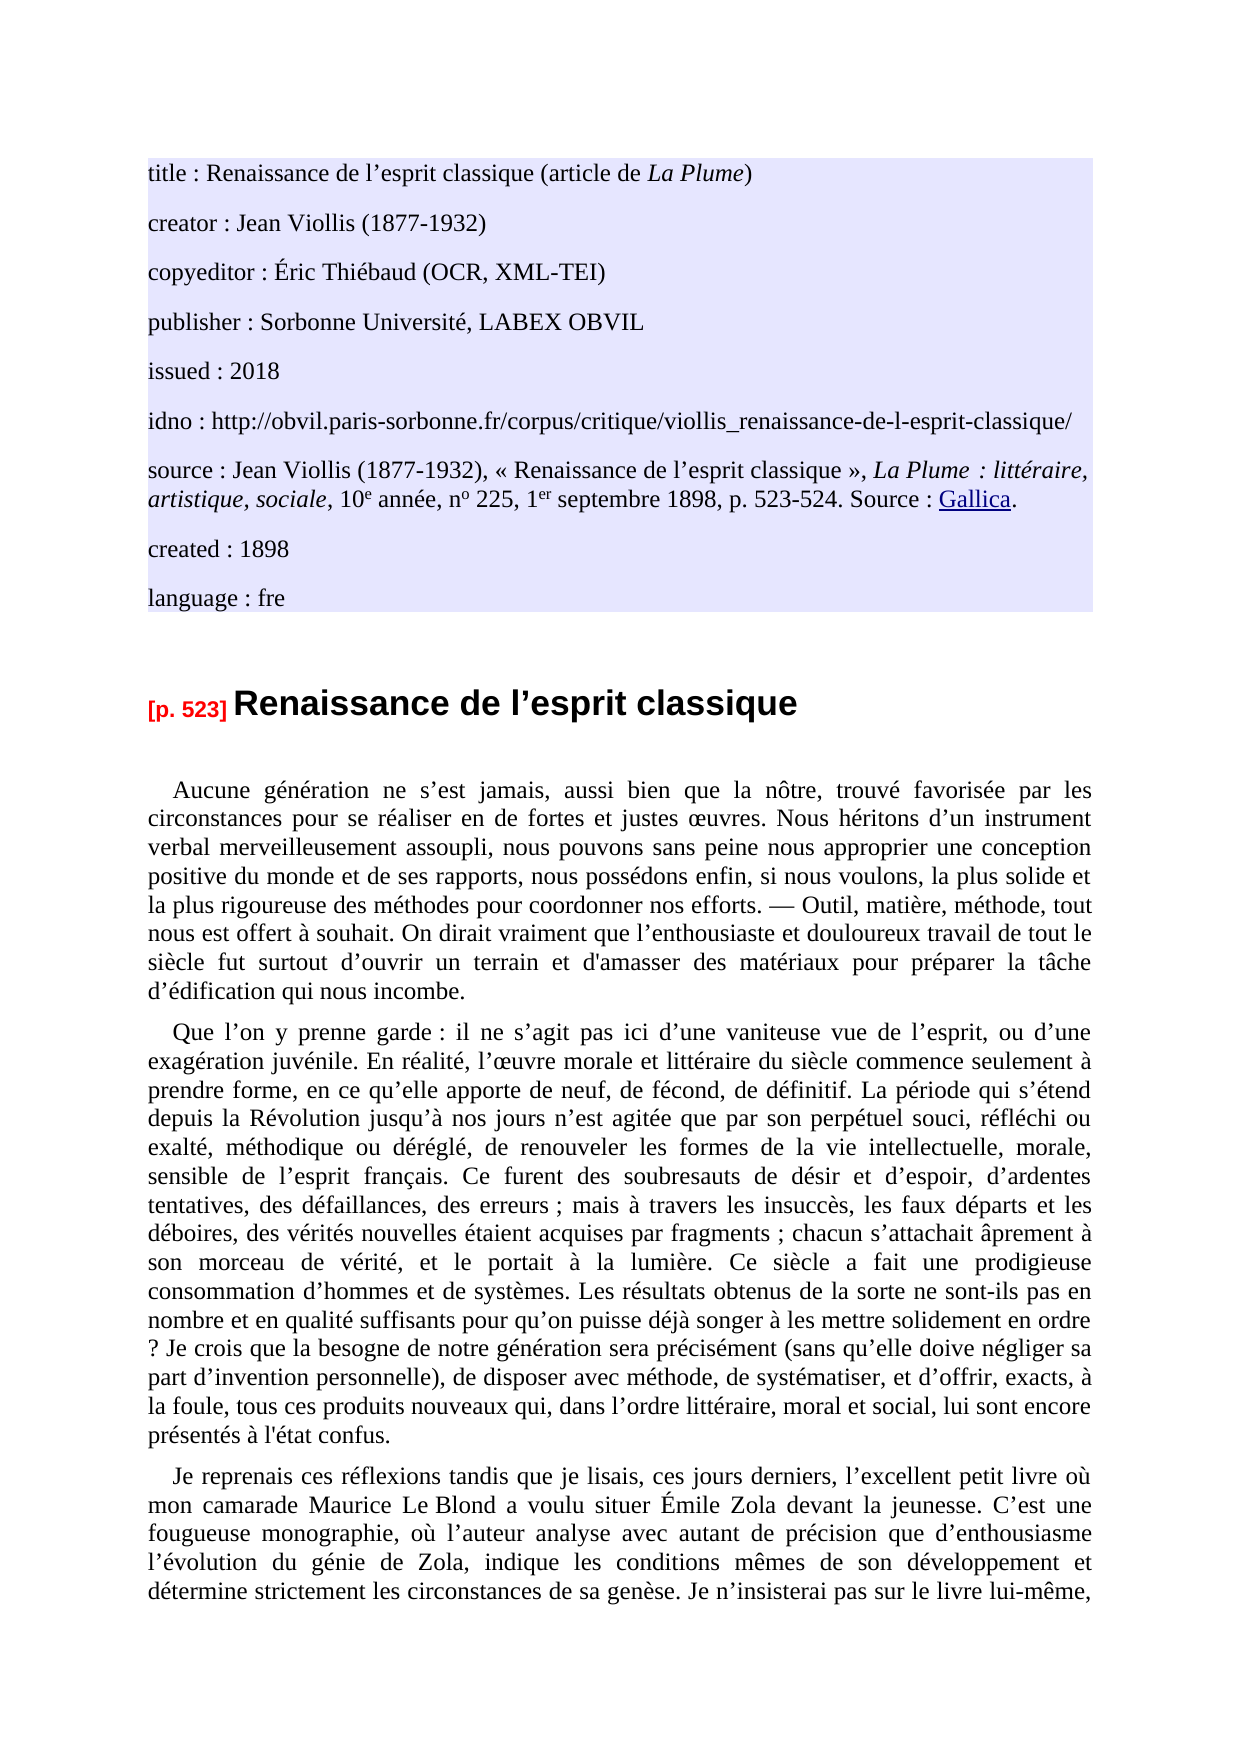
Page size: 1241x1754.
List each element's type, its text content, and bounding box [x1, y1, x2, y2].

text idno : http://obvil.paris-sorbonne.fr/corpus/critique/viollis_renaissance-de-l-esprit-classique/ [148, 406, 1093, 435]
text title : Renaissance de l’esprit classique (article de La Plume) [148, 158, 1093, 187]
text Je reprenais ces réflexions tandis que je lisais, ces jours derniers, l’excellent petit livre où mon camarade Maurice Le Blond a voulu situer Émile Zola devant la jeunesse. C’est une fougueuse monographie, où l’auteur analyse avec autant de précision que d’enthousiasme l’évolution du génie de Zola, indique les conditions mêmes de son développement et détermine strictement les circonstances de sa genèse. Je n’insisterai pas sur le livre lui-même, [148, 1461, 1093, 1605]
text creator : Jean Viollis (1877-1932) [148, 208, 1093, 236]
text created : 1898 [148, 534, 1093, 563]
text publisher : Sorbonne Université, LABEX OBVIL [148, 307, 1093, 336]
text source : Jean Viollis (1877-1932), « Renaissance de l’esprit classique », La Plume : littéraire, artistique, sociale, 10e année, no 225, 1er septembre 1898, p. 523-524. Source : Gallica. [148, 456, 1093, 513]
text Aucune génération ne s’est jamais, aussi bien que la nôtre, trouvé favorisée par les circonstances pour se réaliser en de fortes et justes œuvres. Nous héritons d’un instrument verbal merveilleusement assoupli, nous pouvons sans peine nous approprier une conception positive du monde et de ses rapports, nous possédons enfin, si nous voulons, la plus solide et la plus rigoureuse des méthodes pour coordonner nos efforts. — Outil, matière, méthode, tout nous est offert à souhait. On dirait vraiment que l’enthousiaste et douloureux travail de tout le siècle fut surtout d’ouvrir un terrain et d'amasser des matériaux pour préparer la tâche d’édification qui nous incombe. [148, 775, 1093, 1005]
text copyeditor : Éric Thiébaud (OCR, XML-TEI) [148, 257, 1093, 286]
text language : fre [148, 583, 1093, 612]
text Que l’on y prenne garde : il ne s’agit pas ici d’une vaniteuse vue de l’esprit, ou d’une exagération juvénile. En réalité, l’œuvre morale et littéraire du siècle commence seulement à prendre forme, en ce qu’elle apporte de neuf, de fécond, de définitif. La période qui s’étend depuis la Révolution jusqu’à nos jours n’est agitée que par son perpétuel souci, réfléchi ou exalté, méthodique ou déréglé, de renouveler les formes de la vie intellectuelle, morale, sensible de l’esprit français. Ce furent des soubresauts de désir et d’espoir, d’ardentes tentatives, des défaillances, des erreurs ; mais à travers les insuccès, les faux départs et les déboires, des vérités nouvelles étaient acquises par fragments ; chacun s’attachait âprement à son morceau de vérité, et le portait à la lumière. Ce siècle a fait une prodigieuse consommation d’hommes et de systèmes. Les résultats obtenus de la sorte ne sont-ils pas en nombre et en qualité suffisants pour qu’on puisse déjà songer à les mettre solidement en ordre ? Je crois que la besogne de notre génération sera précisément (sans qu’elle doive négliger sa part d’invention personnelle), de disposer avec méthode, de systématiser, et d’offrir, exacts, à la foule, tous ces produits nouveaux qui, dans l’ordre littéraire, moral et social, lui sont encore présentés à l'état confus. [148, 1017, 1093, 1448]
text [p. 523] Renaissance de l’esprit classique [148, 682, 1093, 722]
text issued : 2018 [148, 356, 1093, 385]
